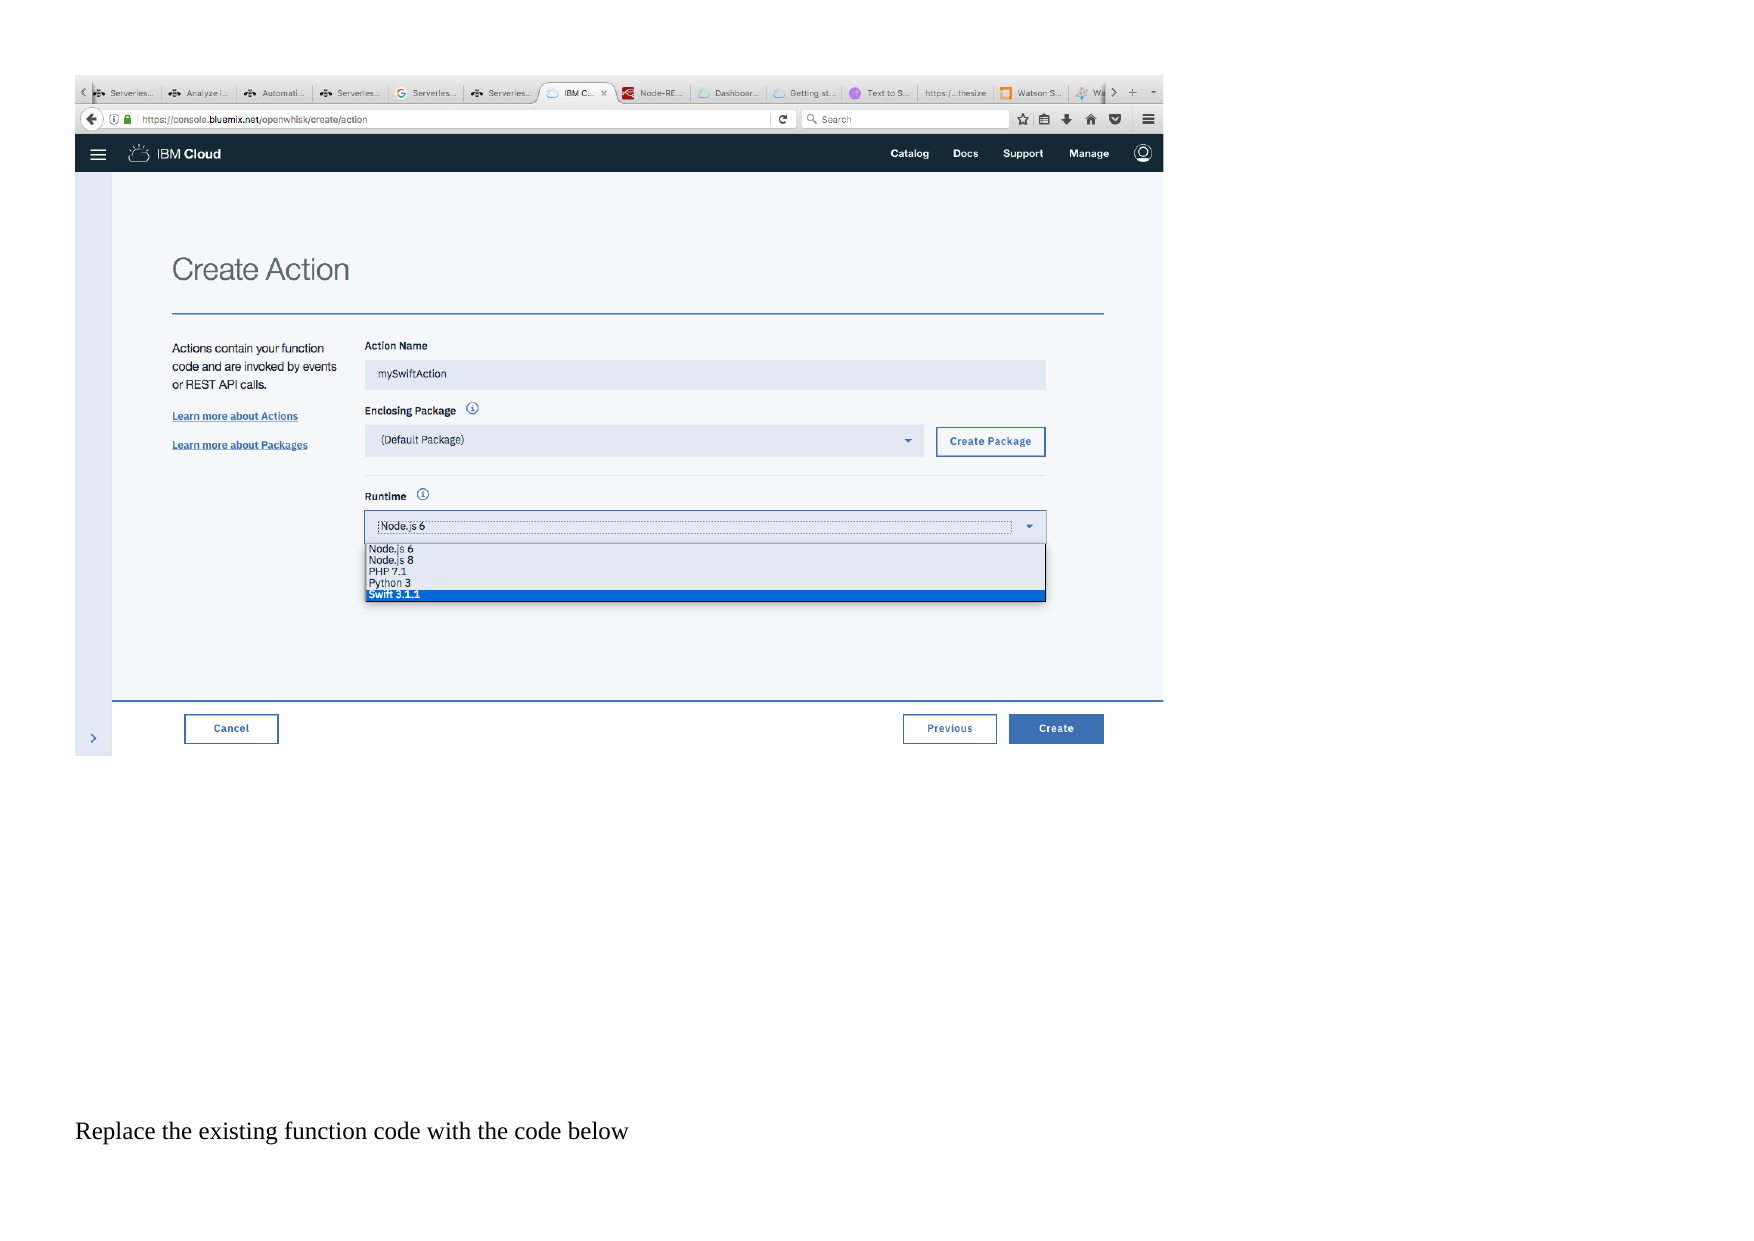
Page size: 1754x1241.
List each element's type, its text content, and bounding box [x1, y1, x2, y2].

text Replace the existing function code with the code below [75, 1116, 1679, 1145]
